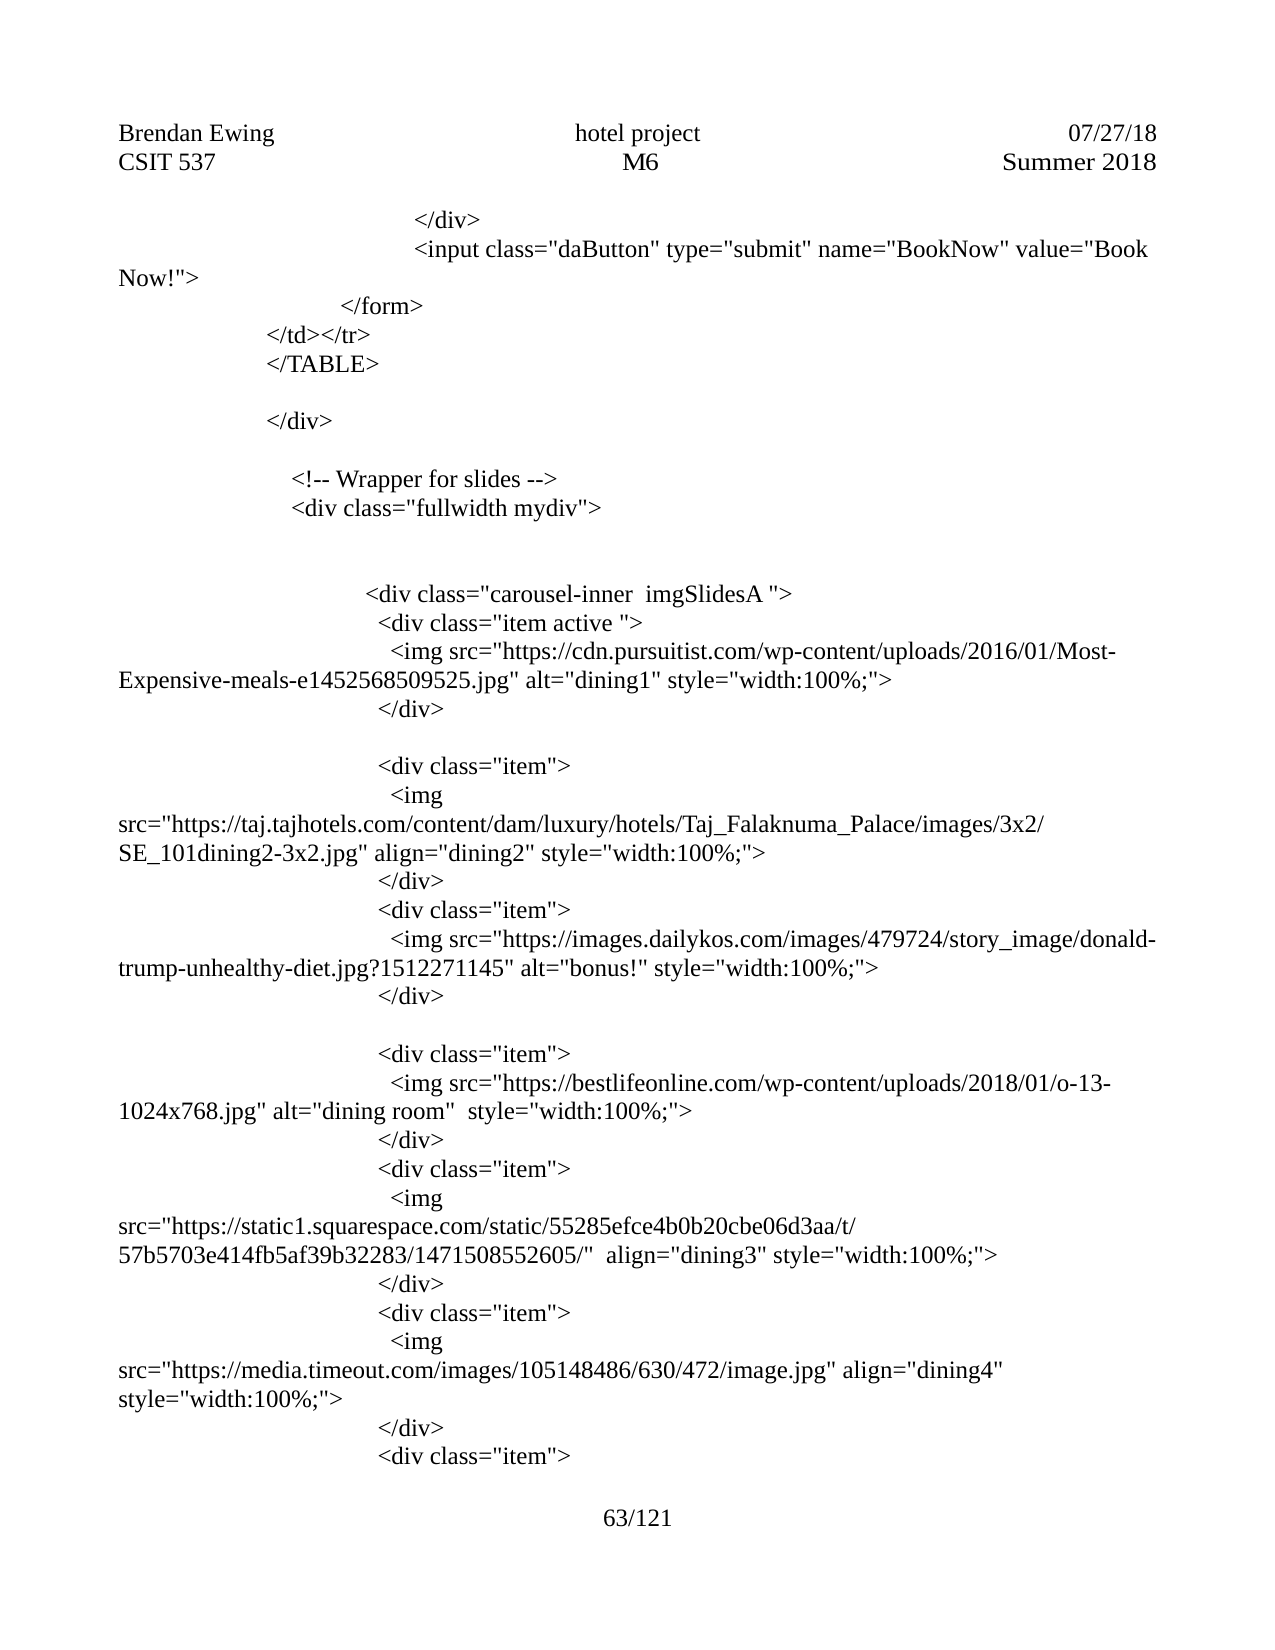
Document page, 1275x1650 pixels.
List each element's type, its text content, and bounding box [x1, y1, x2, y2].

text </div> [118, 1125, 1157, 1154]
text </td></tr> [118, 320, 1157, 349]
text <div class="carousel-inner imgSlidesA "> [118, 579, 1157, 608]
text </form> [118, 291, 1157, 320]
text </div> [118, 406, 1157, 435]
text </TABLE> [118, 349, 1157, 378]
text <div class="fullwidth mydiv"> [118, 493, 1157, 521]
text <img src="https://cdn.pursuitist.com/wp-content/uploads/2016/01/Most-Expensive-meals-e1452568509525.jpg" alt="dining1" style="width:100%;"> [118, 636, 1157, 694]
text <div class="item"> [118, 751, 1157, 780]
text <img src="https://media.timeout.com/images/105148486/630/472/image.jpg" align="dining4" style="width:100%;"> [118, 1326, 1157, 1413]
text <img src="https://static1.squarespace.com/static/55285efce4b0b20cbe06d3aa/t/57b5703e414fb5af39b32283/1471508552605/" align="dining3" style="width:100%;"> [118, 1183, 1157, 1269]
text <img src="https://bestlifeonline.com/wp-content/uploads/2018/01/o-13-1024x768.jpg" alt="dining room" style="width:100%;"> [118, 1068, 1157, 1125]
text <img src="https://images.dailykos.com/images/479724/story_image/donald-trump-unhealthy-diet.jpg?1512271145" alt="bonus!" style="width:100%;"> [118, 924, 1157, 981]
text <div class="item"> [118, 1298, 1157, 1326]
text </div> [118, 205, 1157, 234]
text <div class="item"> [118, 1154, 1157, 1183]
text <!-- Wrapper for slides --> [118, 464, 1157, 493]
text <div class="item active "> [118, 608, 1157, 636]
text </div> [118, 694, 1157, 723]
text <input class="daButton" type="submit" name="BookNow" value="Book Now!"> [118, 234, 1157, 291]
text </div> [118, 866, 1157, 895]
text </div> [118, 981, 1157, 1010]
text <div class="item"> [118, 1441, 1157, 1470]
text <div class="item"> [118, 895, 1157, 924]
text </div> [118, 1269, 1157, 1298]
text <img src="https://taj.tajhotels.com/content/dam/luxury/hotels/Taj_Falaknuma_Palace/images/3x2/SE_101dining2-3x2.jpg" align="dining2" style="width:100%;"> [118, 780, 1157, 866]
text <div class="item"> [118, 1039, 1157, 1068]
text </div> [118, 1413, 1157, 1441]
